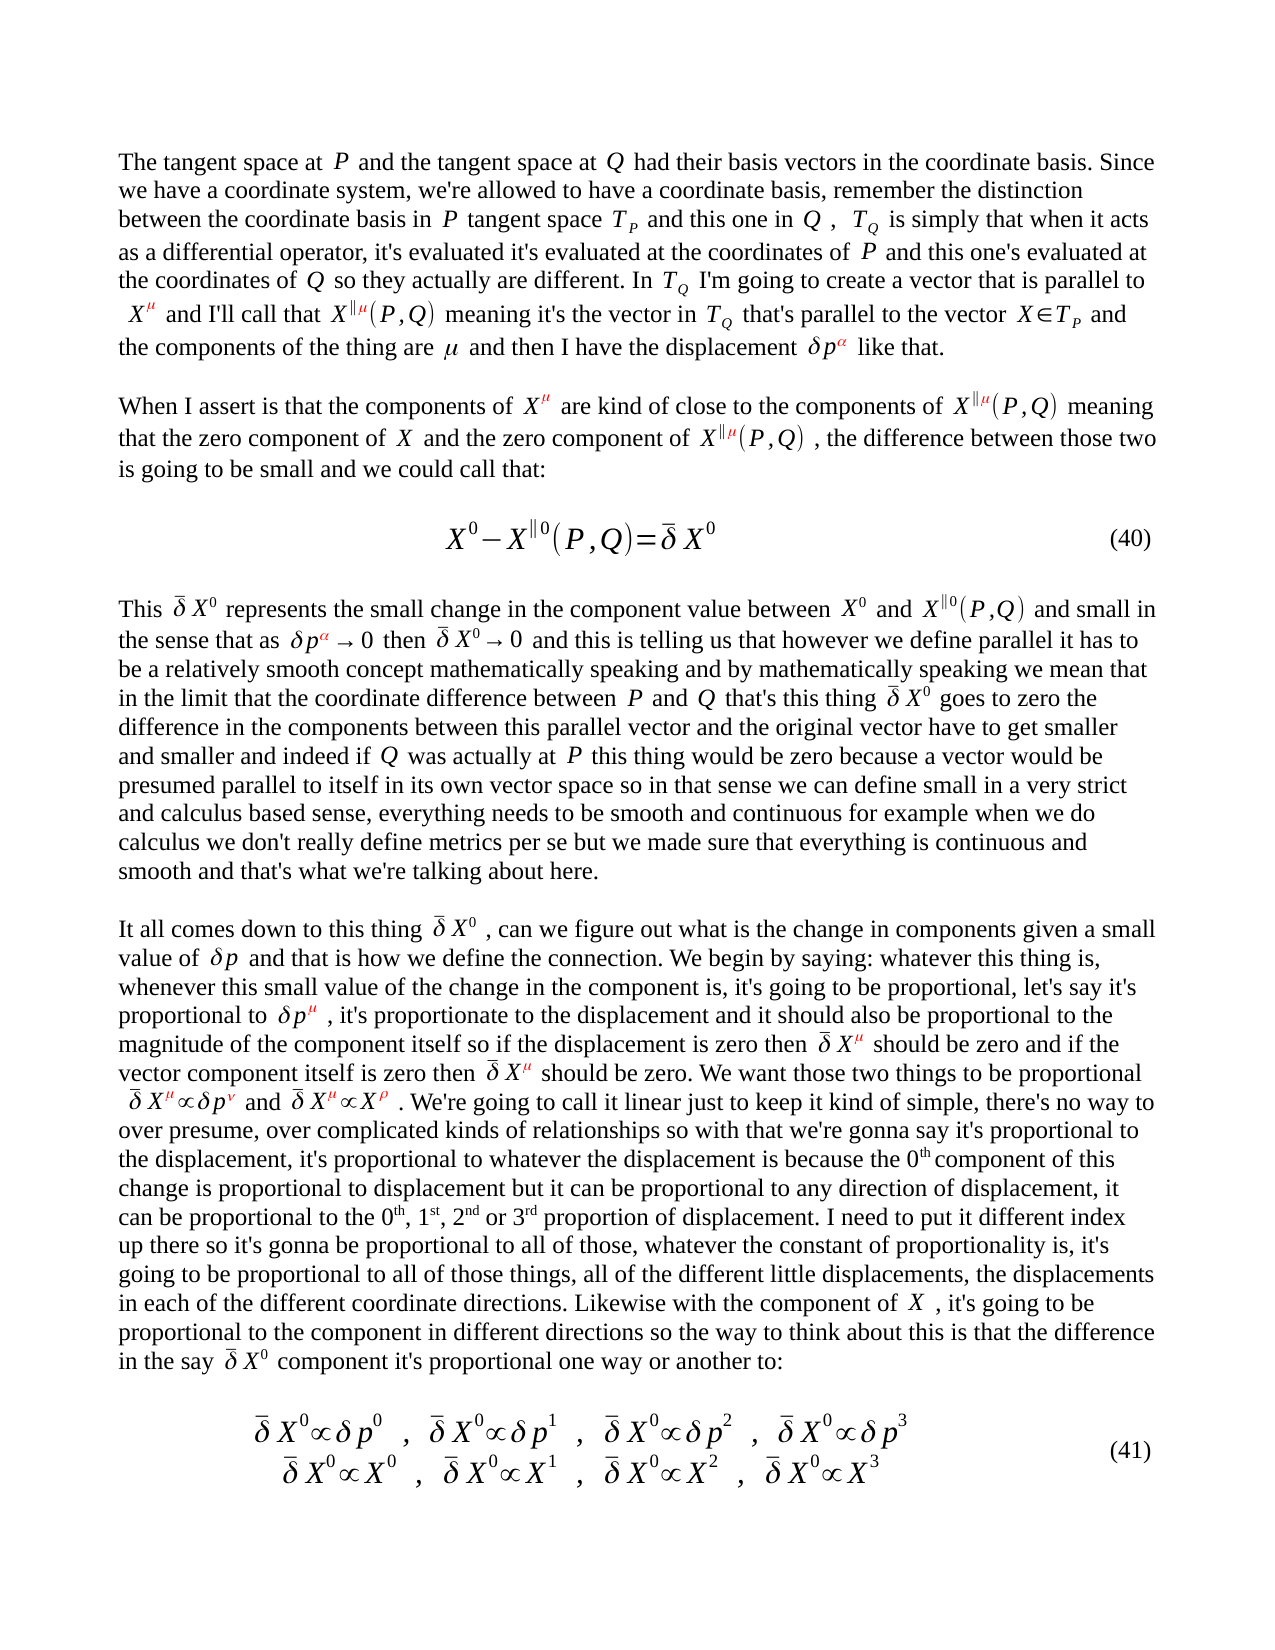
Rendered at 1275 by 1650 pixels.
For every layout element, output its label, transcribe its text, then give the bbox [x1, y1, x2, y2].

text Thisrepresents the small change in the component value betweenandand small in the sense that asthenand this is telling us that however we define parallel it has to be a relatively smooth concept mathematically speaking and by mathematically speaking we mean that in the limit that the coordinate difference betweenandthat's this thinggoes to zero the difference in the components between this parallel vector and the original vector have to get smaller and smaller and indeed ifwas actually atthis thing would be zero because a vector would be presumed parallel to itself in its own vector space so in that sense we can define small in a very strict and calculus based sense, everything needs to be smooth and continuous for example when we do calculus we don't really define metrics per se but we made sure that everything is continuous and smooth and that's what we're talking about here. [118, 593, 1157, 885]
text The tangent space atand the tangent space athad their basis vectors in the coordinate basis. Since we have a coordinate system, we're allowed to have a coordinate basis, remember the distinction between the coordinate basis intangent spaceand this one in, is simply that when it acts as a differential operator, it's evaluated it's evaluated at the coordinates ofand this one's evaluated at the coordinates ofso they actually are different. InI'm going to create a vector that is parallel to and I'll call thatmeaning it's the vector inthat's parallel to the vectorand the components of the thing areand then I have the displacementlike that. [118, 147, 1157, 361]
text When I assert is that the components ofare kind of close to the components ofmeaning that the zero component ofand the zero component of, the difference between those two is going to be small and we could call that: [118, 390, 1157, 482]
text It all comes down to this thing, can we figure out what is the change in components given a small value ofand that is how we define the connection. We begin by saying: whatever this thing is, whenever this small value of the change in the component is, it's going to be proportional, let's say it's proportional to, it's proportionate to the displacement and it should also be proportional to the magnitude of the component itself so if the displacement is zero thenshould be zero and if the vector component itself is zero thenshould be zero. We want those two things to be proportional [118, 913, 1157, 1087]
text and. We're going to call it linear just to keep it kind of simple, there's no way to over presume, over complicated kinds of relationships so with that we're gonna say it's proportional to [118, 1087, 1157, 1144]
table_header [118, 511, 1041, 564]
table_header (41) [1041, 1404, 1157, 1495]
text the displacement, it's proportional to whatever the displacement is because the 0th component of this change is proportional to displacement but it can be proportional to any direction of displacement, it can be proportional to the 0th, 1st, 2nd or 3rd proportion of displacement. I need to put it different index up there so it's gonna be proportional to all of those, whatever the constant of proportionality is, it's going to be proportional to all of those things, all of the different little displacements, the displacements in each of the different coordinate directions. Likewise with the component of, it's going to be proportional to the component in different directions so the way to think about this is that the difference in the saycomponent it's proportional one way or another to: [118, 1144, 1157, 1375]
table_header [118, 1404, 1041, 1495]
table_header (40) [1041, 511, 1157, 564]
